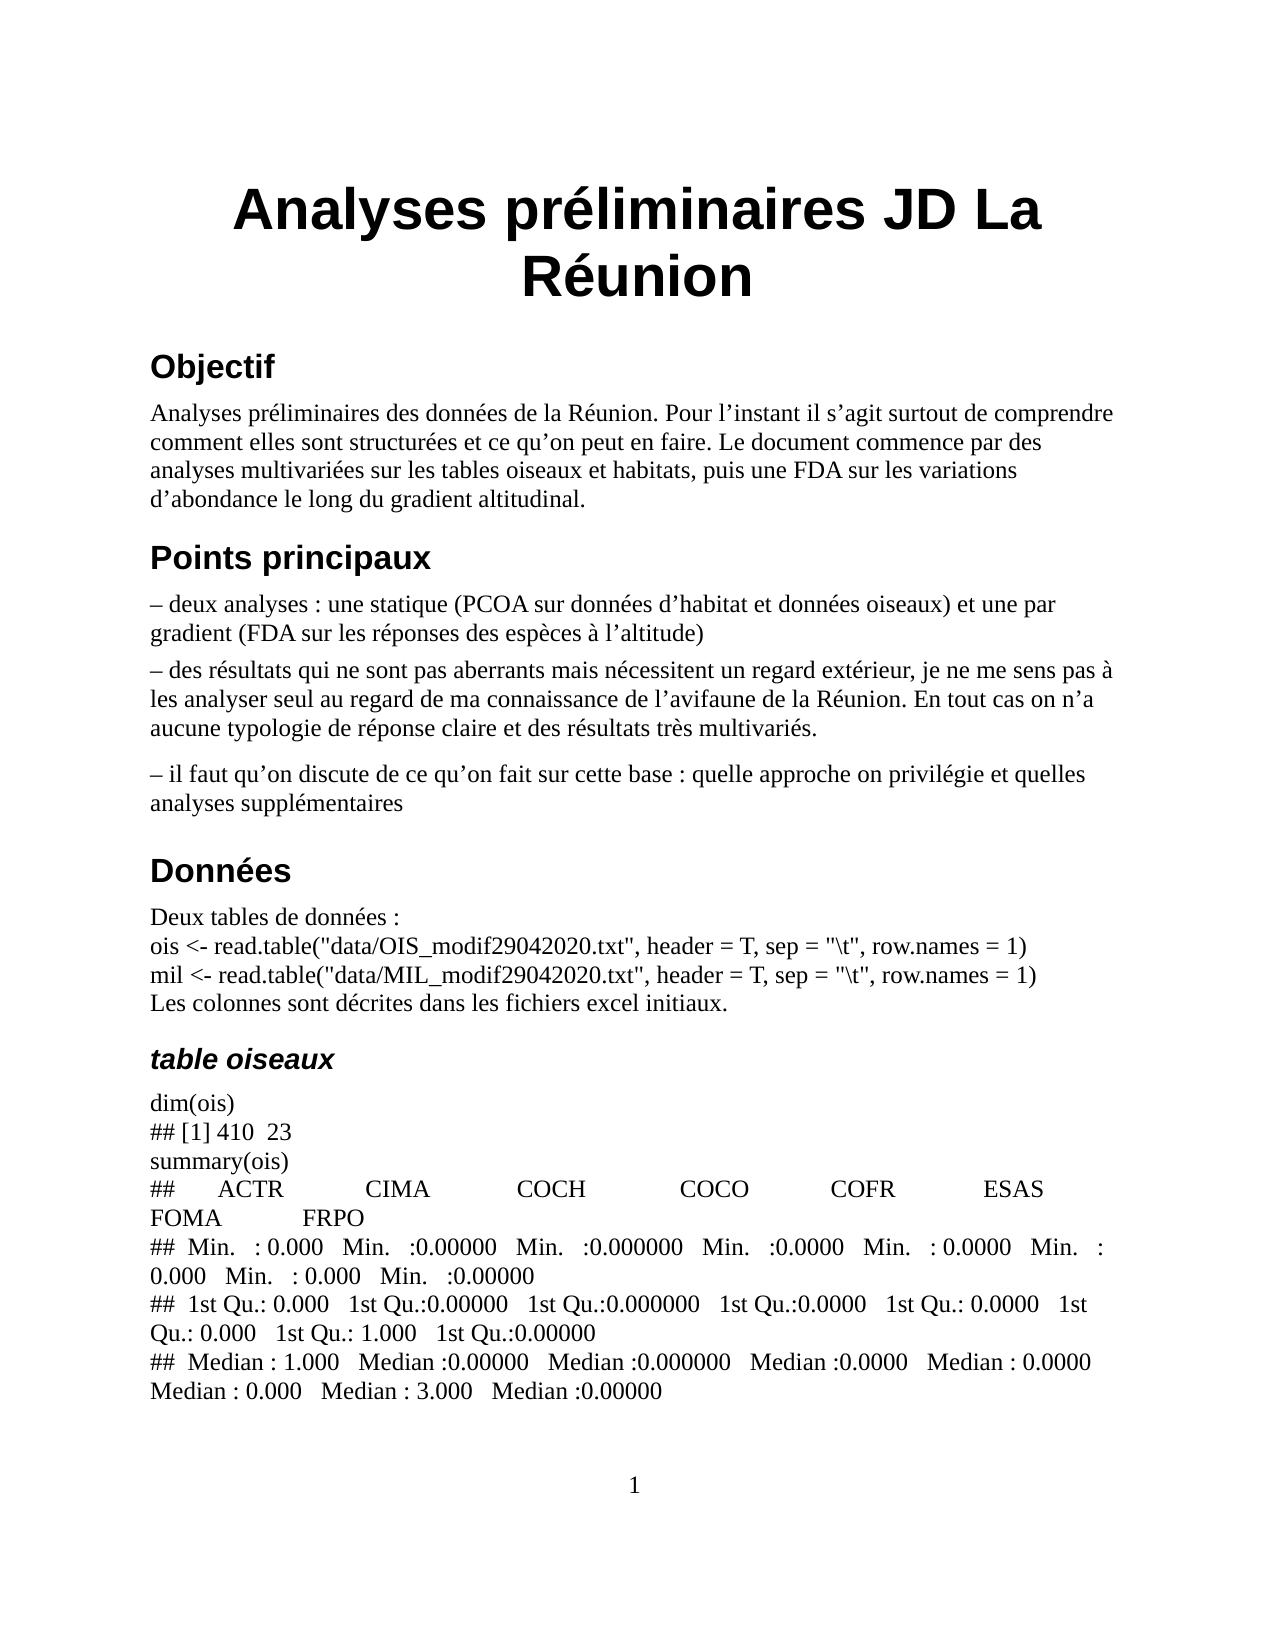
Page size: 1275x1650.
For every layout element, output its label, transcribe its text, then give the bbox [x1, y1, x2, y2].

title Analyses préliminaires JD La Réunion [150, 175, 1125, 309]
text ## [1] 410 23 [150, 1117, 1125, 1146]
text – deux analyses : une statique (PCOA sur données d’habitat et données oiseaux) et une par gradient (FDA sur les réponses des espèces à l’altitude) [150, 589, 1125, 646]
text Analyses préliminaires des données de la Réunion. Pour l’instant il s’agit surtout de comprendre comment elles sont structurées et ce qu’on peut en faire. Le document commence par des analyses multivariées sur les tables oiseaux et habitats, puis une FDA sur les variations d’abondance le long du gradient altitudinal. [150, 398, 1125, 513]
text Les colonnes sont décrites dans les fichiers excel initiaux. [150, 988, 1125, 1017]
text ## ACTR CIMA COCH COCO COFR ESAS FOMA FRPO [150, 1174, 1125, 1232]
subtitle Points principaux [150, 538, 1125, 576]
subtitle Données [150, 851, 1125, 890]
text ## Median : 1.000 Median :0.00000 Median :0.000000 Median :0.0000 Median : 0.0000 Median : 0.000 Median : 3.000 Median :0.00000 [150, 1347, 1125, 1404]
text ## Min. : 0.000 Min. :0.00000 Min. :0.000000 Min. :0.0000 Min. : 0.0000 Min. : 0.000 Min. : 0.000 Min. :0.00000 [150, 1232, 1125, 1289]
text mil <- read.table("data/MIL_modif29042020.txt", header = T, sep = "\t", row.names = 1) [150, 960, 1125, 988]
text dim(ois) [150, 1088, 1125, 1117]
text – il faut qu’on discute de ce qu’on fait sur cette base : quelle approche on privilégie et quelles analyses supplémentaires [150, 759, 1125, 817]
text – des résultats qui ne sont pas aberrants mais nécessitent un regard extérieur, je ne me sens pas à les analyser seul au regard de ma connaissance de l’avifaune de la Réunion. En tout cas on n’a aucune typologie de réponse claire et des résultats très multivariés. [150, 655, 1125, 742]
text ## 1st Qu.: 0.000 1st Qu.:0.00000 1st Qu.:0.000000 1st Qu.:0.0000 1st Qu.: 0.0000 1st Qu.: 0.000 1st Qu.: 1.000 1st Qu.:0.00000 [150, 1289, 1125, 1347]
subtitle table oiseaux [150, 1042, 1125, 1076]
text summary(ois) [150, 1146, 1125, 1174]
text Deux tables de données : [150, 902, 1125, 931]
subtitle Objectif [150, 347, 1125, 385]
text ois <- read.table("data/OIS_modif29042020.txt", header = T, sep = "\t", row.names = 1) [150, 931, 1125, 960]
